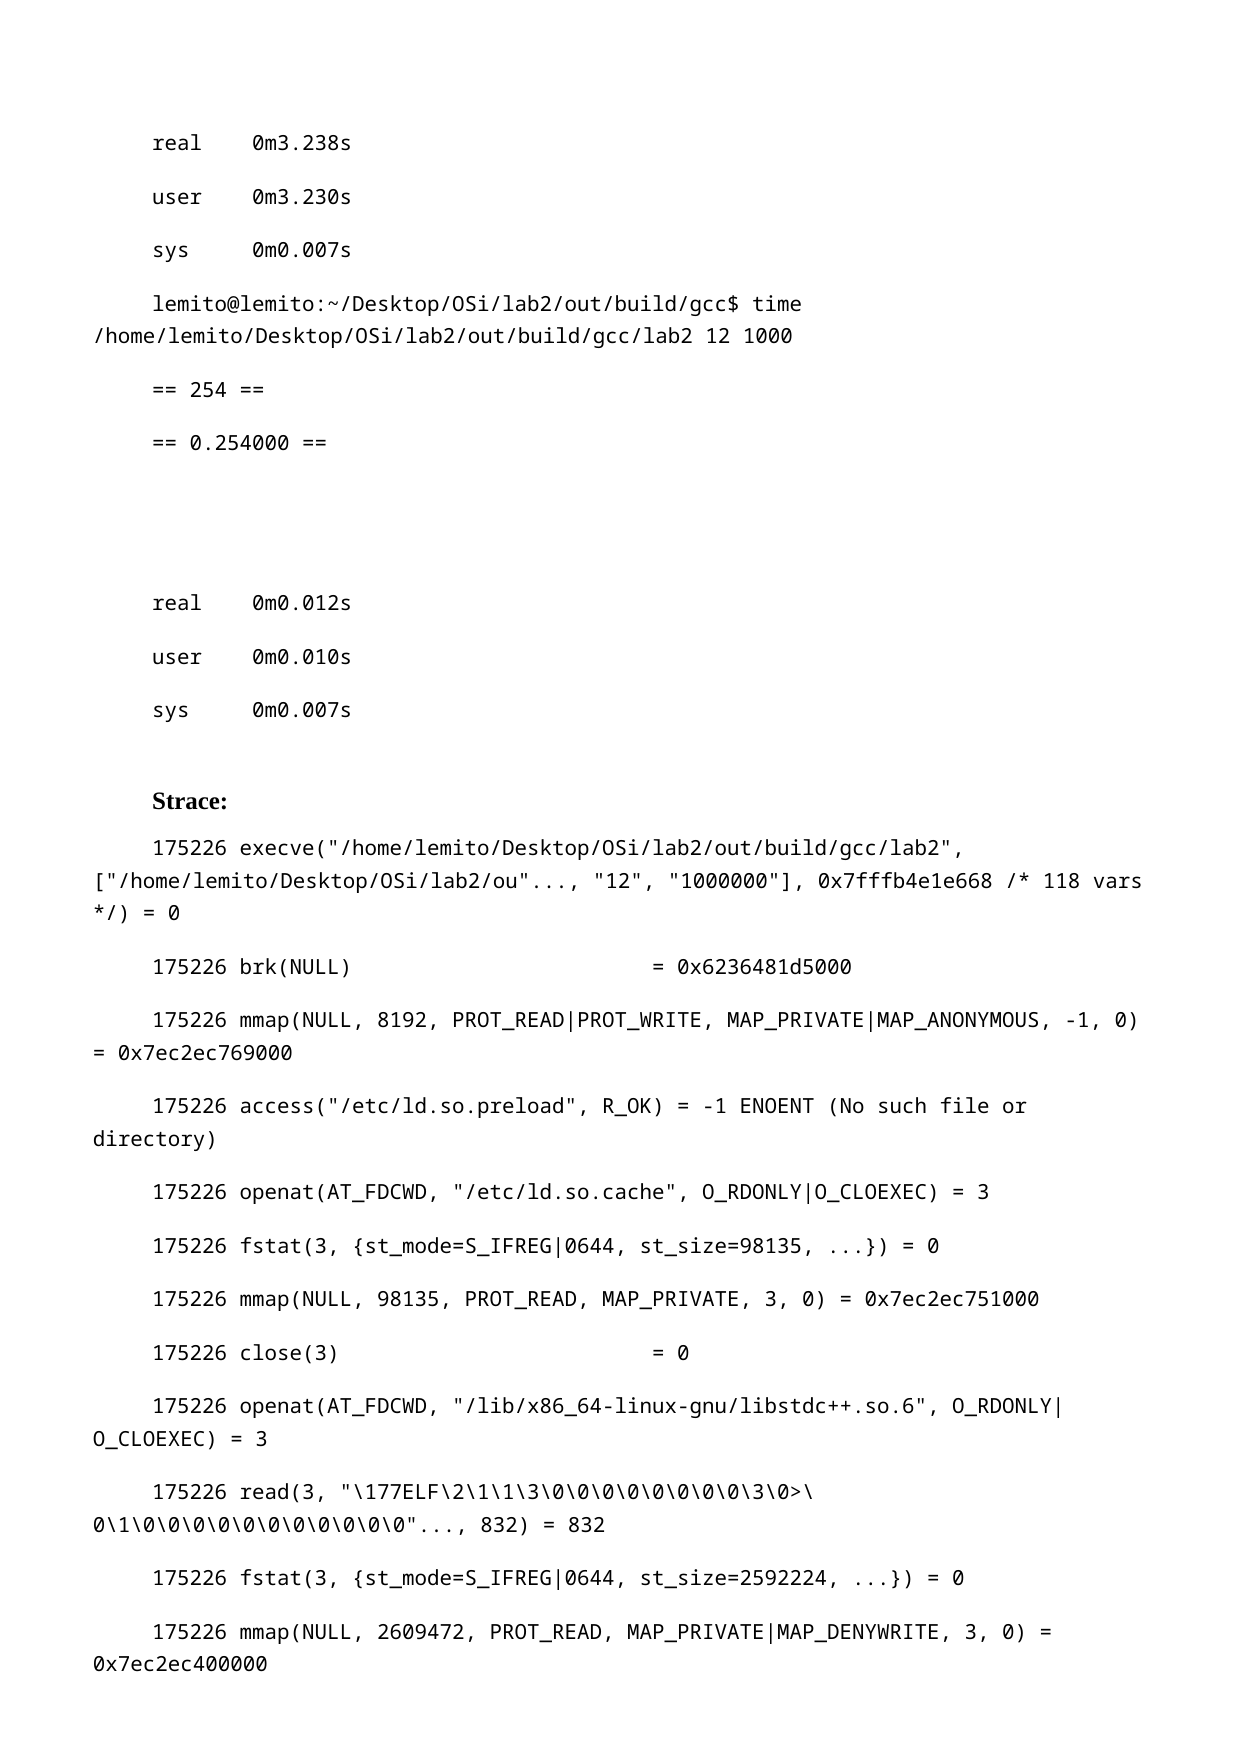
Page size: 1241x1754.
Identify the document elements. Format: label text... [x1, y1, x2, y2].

text sys 0m0.007s [93, 695, 1147, 724]
text 175226 openat(AT_FDCWD, "/etc/ld.so.cache", O_RDONLY|O_CLOEXEC) = 3 [93, 1177, 1147, 1206]
text real 0m3.238s [93, 128, 1147, 157]
text 175226 mmap(NULL, 8192, PROT_READ|PROT_WRITE, MAP_PRIVATE|MAP_ANONYMOUS, -1, 0) = 0x7ec2ec769000 [93, 1005, 1147, 1066]
text 175226 brk(NULL) = 0x6236481d5000 [93, 952, 1147, 980]
text == 0.254000 == [93, 428, 1147, 457]
text 175226 fstat(3, {st_mode=S_IFREG|0644, st_size=98135, ...}) = 0 [93, 1231, 1147, 1259]
text 175226 fstat(3, {st_mode=S_IFREG|0644, st_size=2592224, ...}) = 0 [93, 1563, 1147, 1592]
text 175226 mmap(NULL, 98135, PROT_READ, MAP_PRIVATE, 3, 0) = 0x7ec2ec751000 [93, 1284, 1147, 1313]
text 175226 openat(AT_FDCWD, "/lib/x86_64-linux-gnu/libstdc++.so.6", O_RDONLY|O_CLOEXEC) = 3 [93, 1391, 1147, 1452]
text Strace: [93, 798, 1147, 812]
text user 0m0.010s [93, 642, 1147, 670]
text lemito@lemito:~/Desktop/OSi/lab2/out/build/gcc$ time /home/lemito/Desktop/OSi/lab2/out/build/gcc/lab2 12 1000 [93, 289, 1147, 350]
text 175226 close(3) = 0 [93, 1338, 1147, 1366]
text user 0m3.230s [93, 182, 1147, 210]
text 175226 access("/etc/ld.so.preload", R_OK) = -1 ENOENT (No such file or directory) [93, 1091, 1147, 1152]
text real 0m0.012s [93, 588, 1147, 617]
text == 254 == [93, 375, 1147, 403]
text 175226 read(3, "\177ELF\2\1\1\3\0\0\0\0\0\0\0\0\3\0>\0\1\0\0\0\0\0\0\0\0\0\0\0"..., 832) = 832 [93, 1477, 1147, 1538]
text sys 0m0.007s [93, 235, 1147, 264]
text 175226 execve("/home/lemito/Desktop/OSi/lab2/out/build/gcc/lab2", ["/home/lemito/Desktop/OSi/lab2/ou"..., "12", "1000000"], 0x7fffb4e1e668 /* 118 vars */) = 0 [93, 833, 1147, 927]
text 175226 mmap(NULL, 2609472, PROT_READ, MAP_PRIVATE|MAP_DENYWRITE, 3, 0) = 0x7ec2ec400000 [93, 1617, 1147, 1678]
